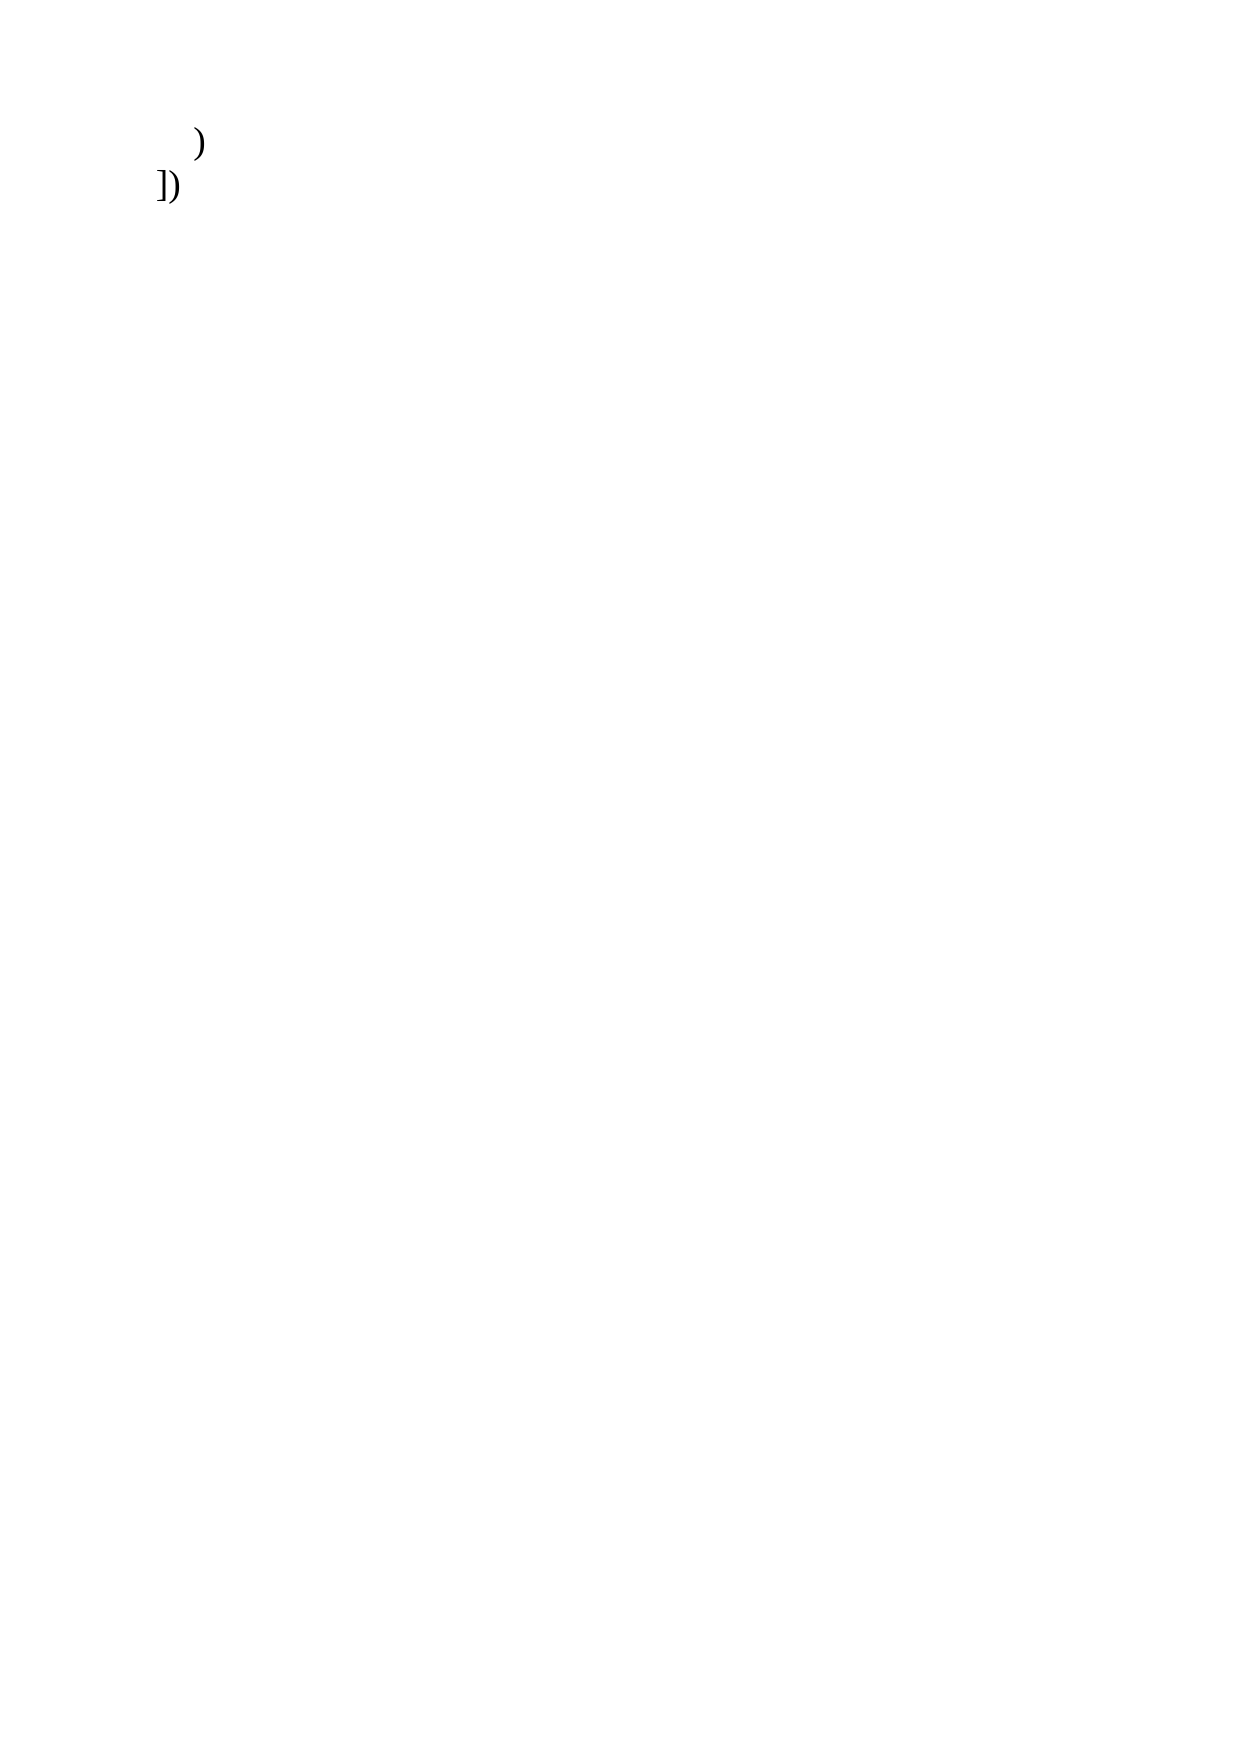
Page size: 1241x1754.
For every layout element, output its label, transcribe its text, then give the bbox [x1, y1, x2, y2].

text ) [118, 118, 1122, 161]
text ]) [118, 161, 1122, 204]
